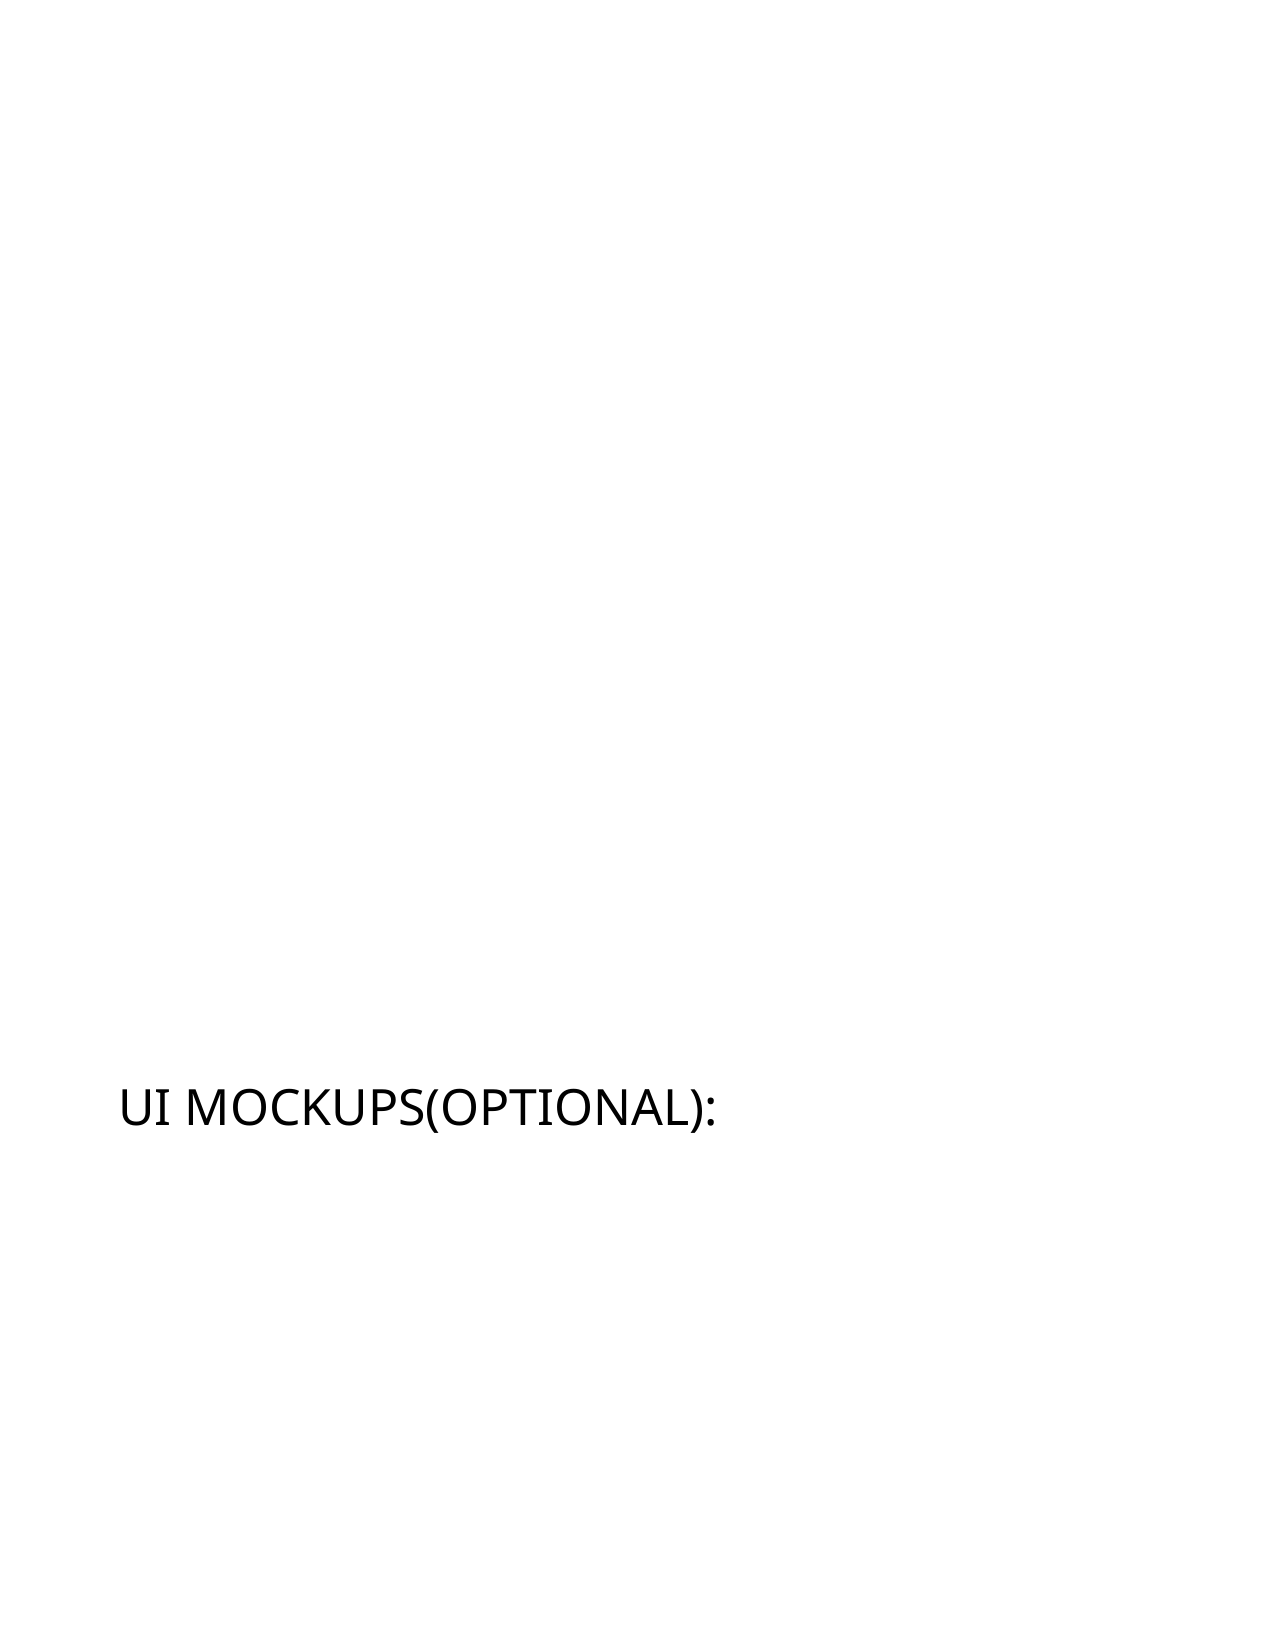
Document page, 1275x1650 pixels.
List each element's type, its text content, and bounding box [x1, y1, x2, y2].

text UI MOCKUPS(OPTIONAL): [118, 1072, 1157, 1140]
